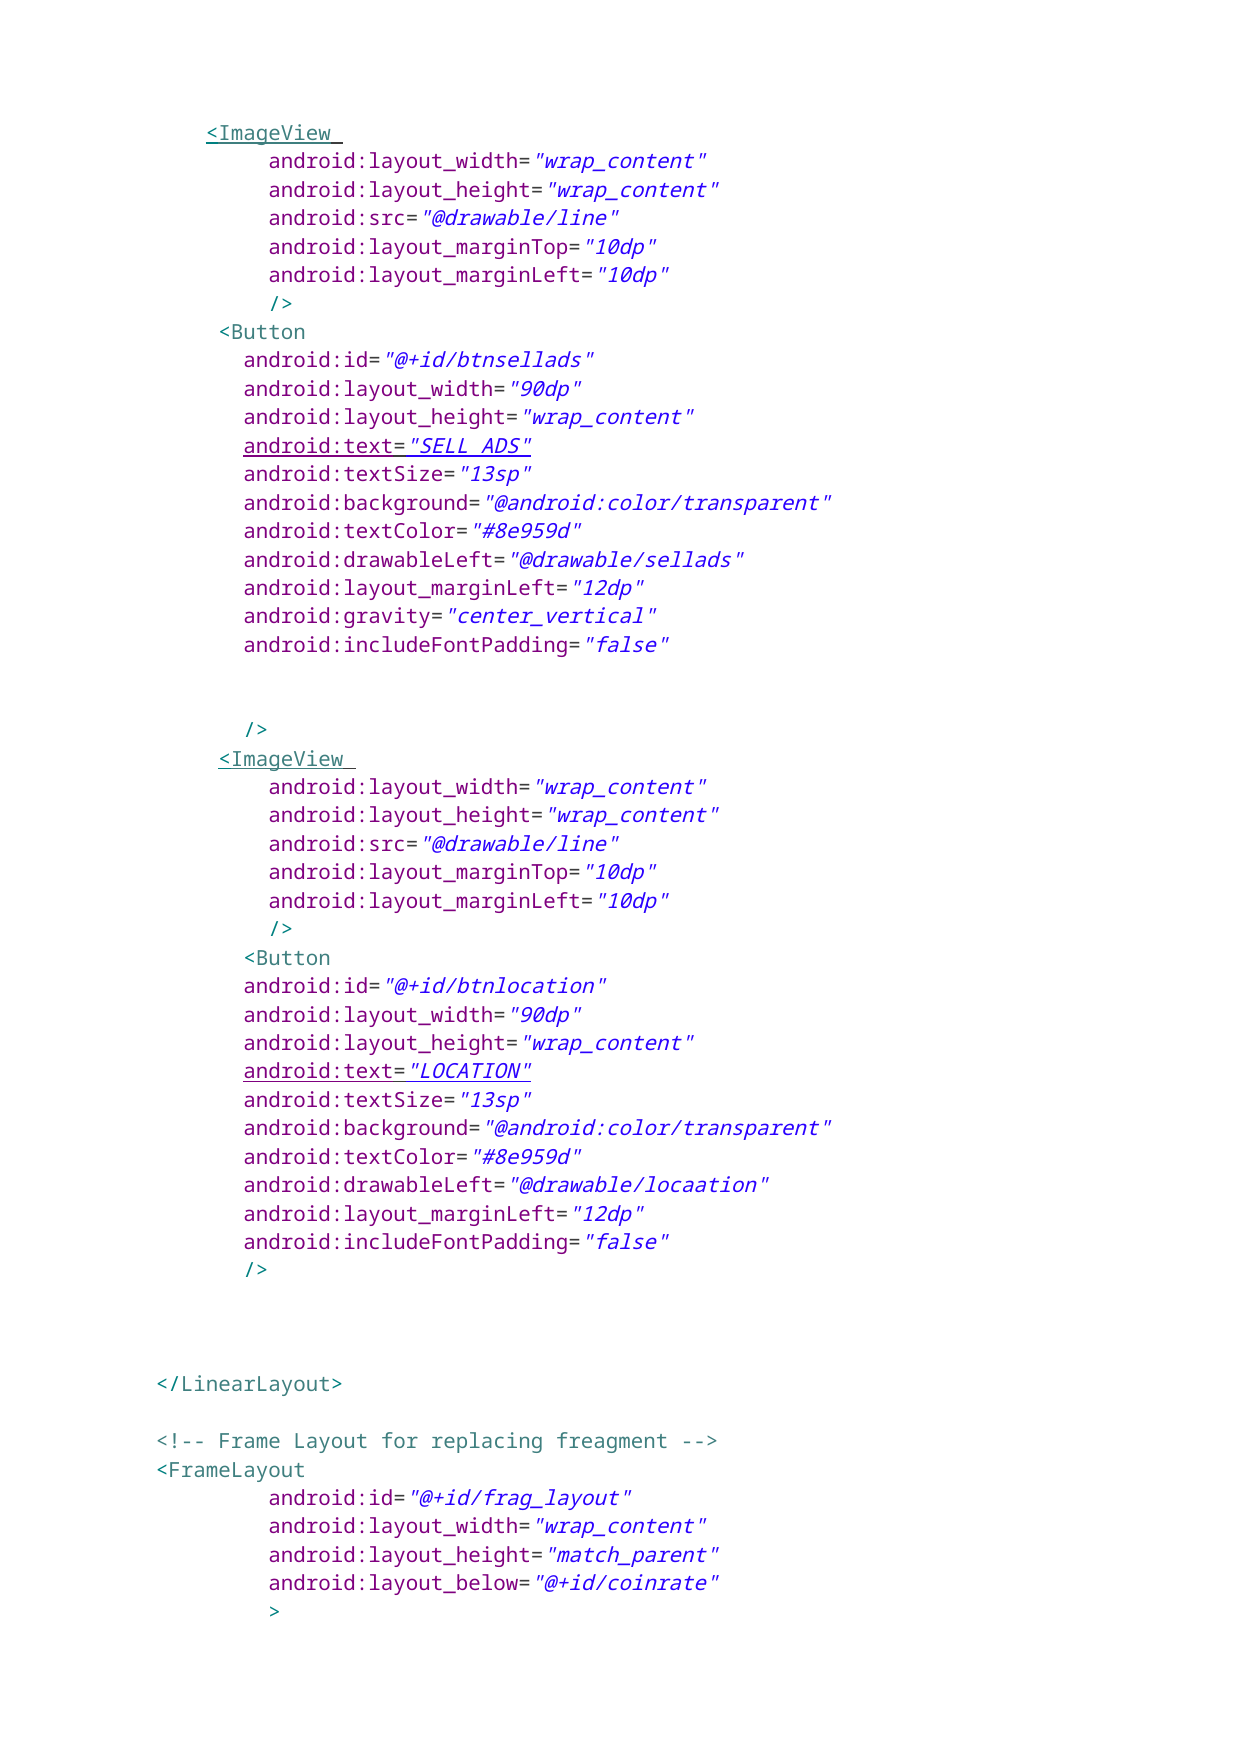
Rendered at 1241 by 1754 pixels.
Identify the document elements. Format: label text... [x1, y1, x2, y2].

text android:text="SELL ADS" [118, 431, 1122, 459]
text /> [118, 914, 1122, 943]
text android:layout_width="wrap_content" [118, 147, 1122, 175]
text android:src="@drawable/line" [118, 203, 1122, 232]
text android:layout_width="wrap_content" [118, 1512, 1122, 1540]
text android:textColor="#8e959d" [118, 1142, 1122, 1170]
text android:layout_width="90dp" [118, 1000, 1122, 1028]
text android:layout_height="wrap_content" [118, 1028, 1122, 1057]
text android:layout_marginLeft="10dp" [118, 886, 1122, 914]
text > [118, 1597, 1122, 1625]
text android:layout_marginTop="10dp" [118, 232, 1122, 260]
text android:layout_width="90dp" [118, 374, 1122, 402]
text android:src="@drawable/line" [118, 829, 1122, 857]
text android:includeFontPadding="false" [118, 1227, 1122, 1256]
text android:background="@android:color/transparent" [118, 488, 1122, 516]
text android:text="LOCATION" [118, 1057, 1122, 1085]
text android:id="@+id/btnsellads" [118, 346, 1122, 374]
text android:layout_marginLeft="12dp" [118, 1199, 1122, 1227]
text android:layout_height="wrap_content" [118, 175, 1122, 203]
text android:drawableLeft="@drawable/locaation" [118, 1170, 1122, 1199]
text android:layout_width="wrap_content" [118, 772, 1122, 801]
text android:id="@+id/btnlocation" [118, 971, 1122, 1000]
text android:layout_marginLeft="12dp" [118, 573, 1122, 602]
text <FrameLayout [118, 1455, 1122, 1483]
text android:id="@+id/frag_layout" [118, 1483, 1122, 1512]
text android:layout_height="wrap_content" [118, 402, 1122, 431]
text android:layout_marginTop="10dp" [118, 857, 1122, 886]
text android:textSize="13sp" [118, 459, 1122, 488]
text android:drawableLeft="@drawable/sellads" [118, 545, 1122, 573]
text <ImageView [118, 118, 1122, 147]
text android:layout_height="wrap_content" [118, 801, 1122, 829]
text android:includeFontPadding="false" [118, 630, 1122, 658]
text <Button [118, 943, 1122, 971]
text android:layout_height="match_parent" [118, 1540, 1122, 1568]
text android:layout_marginLeft="10dp" [118, 260, 1122, 289]
text <ImageView [118, 744, 1122, 772]
text /> [118, 289, 1122, 317]
text <!-- Frame Layout for replacing freagment --> [118, 1426, 1122, 1455]
text android:textSize="13sp" [118, 1085, 1122, 1113]
text </LinearLayout> [118, 1369, 1122, 1398]
text android:layout_below="@+id/coinrate" [118, 1568, 1122, 1597]
text android:background="@android:color/transparent" [118, 1113, 1122, 1142]
text android:gravity="center_vertical" [118, 602, 1122, 630]
text <Button [118, 317, 1122, 346]
text /> [118, 1256, 1122, 1284]
text /> [118, 715, 1122, 744]
text android:textColor="#8e959d" [118, 516, 1122, 545]
